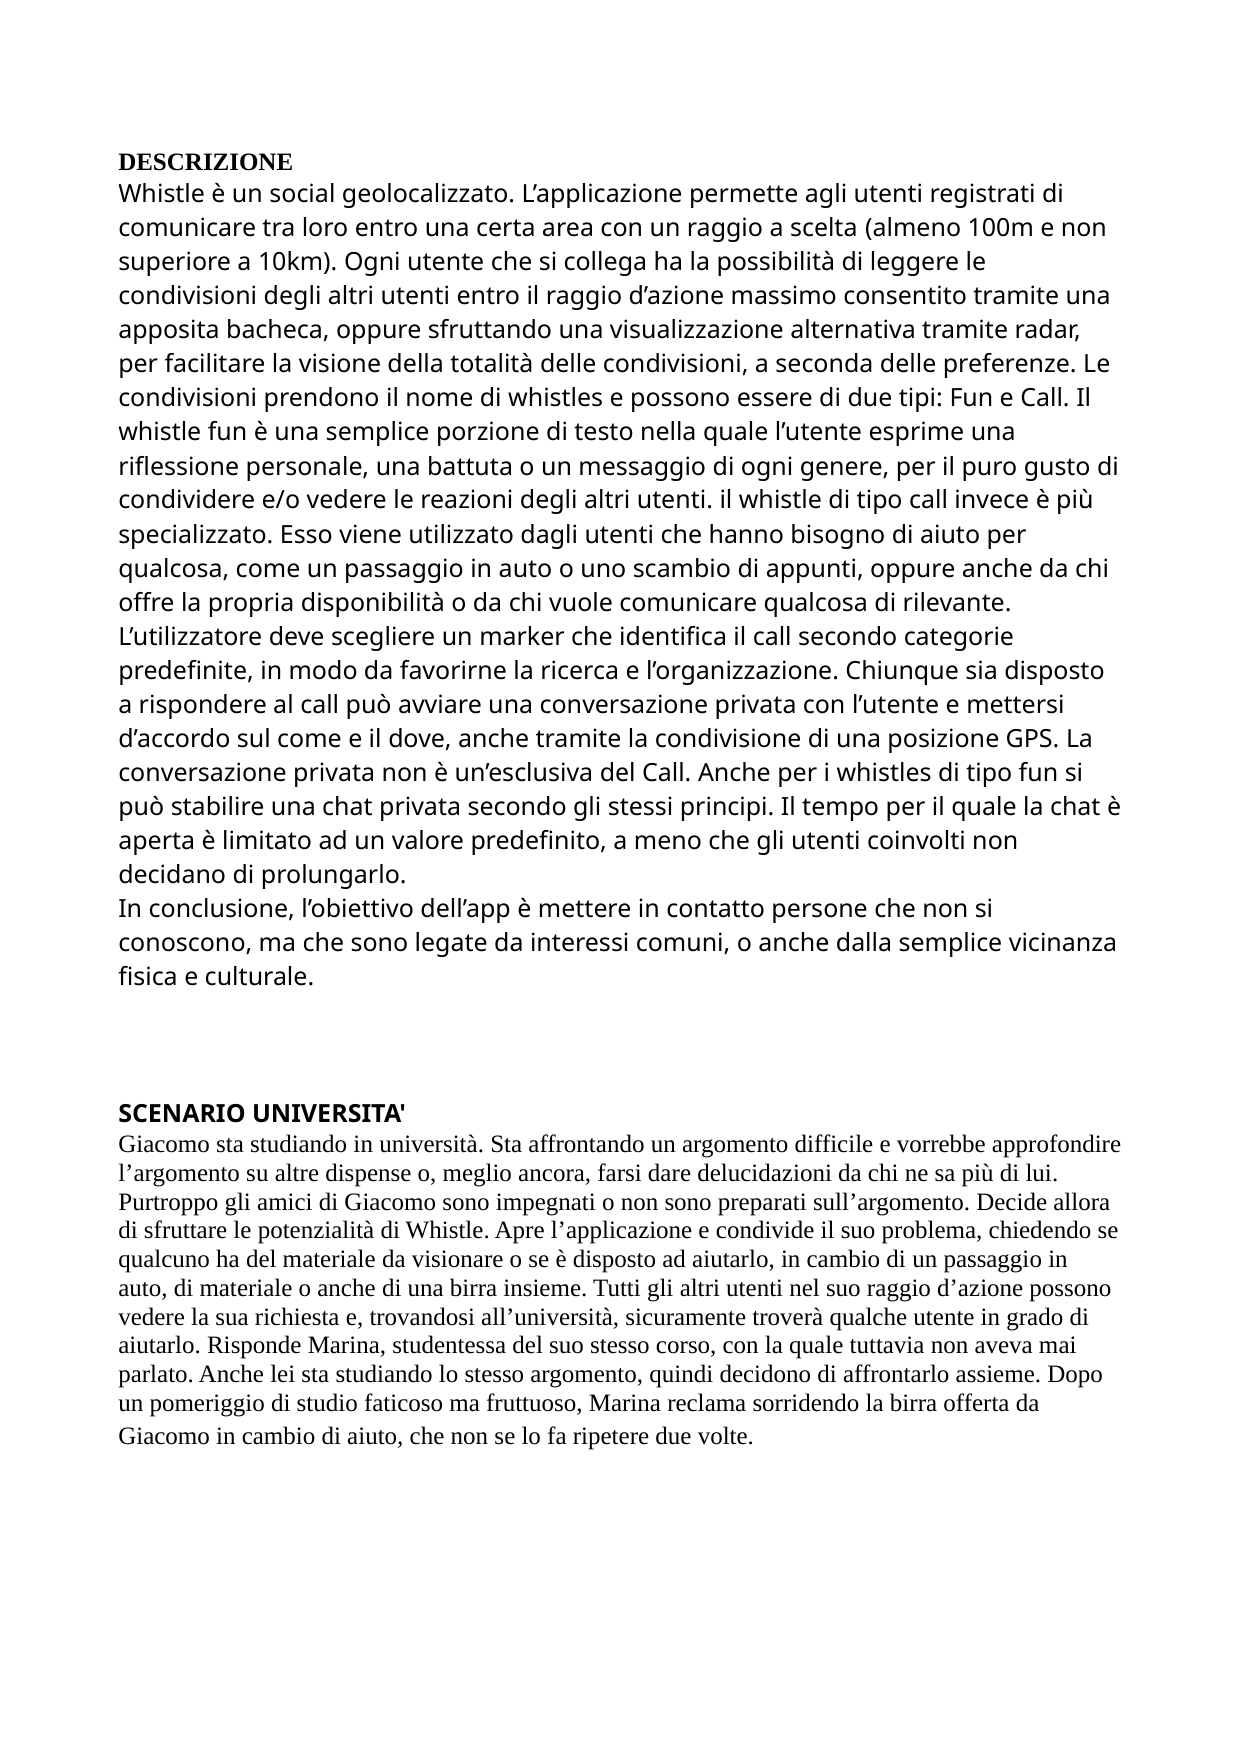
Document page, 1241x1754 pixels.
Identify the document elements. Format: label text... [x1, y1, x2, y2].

text DESCRIZIONE [118, 147, 1122, 176]
text SCENARIO UNIVERSITA' [118, 1095, 1122, 1129]
text In conclusione, l’obiettivo dell’app è mettere in contatto persone che non si conoscono, ma che sono legate da interessi comuni, o anche dalla semplice vicinanza fisica e culturale. [118, 891, 1122, 993]
text Giacomo sta studiando in università. Sta affrontando un argomento difficile e vorrebbe approfondire l’argomento su altre dispense o, meglio ancora, farsi dare delucidazioni da chi ne sa più di lui. Purtroppo gli amici di Giacomo sono impegnati o non sono preparati sull’argomento. Decide allora di sfruttare le potenzialità di Whistle. Apre l’applicazione e condivide il suo problema, chiedendo se qualcuno ha del materiale da visionare o se è disposto ad aiutarlo, in cambio di un passaggio in auto, di materiale o anche di una birra insieme. Tutti gli altri utenti nel suo raggio d’azione possono vedere la sua richiesta e, trovandosi all’università, sicuramente troverà qualche utente in grado di aiutarlo. Risponde Marina, studentessa del suo stesso corso, con la quale tuttavia non aveva mai parlato. Anche lei sta studiando lo stesso argomento, quindi decidono di affrontarlo assieme. Dopo un pomeriggio di studio faticoso ma fruttuoso, Marina reclama sorridendo la birra offerta da Giacomo in cambio di aiuto, che non se lo fa ripetere due volte. [118, 1129, 1122, 1450]
text Whistle è un social geolocalizzato. L’applicazione permette agli utenti registrati di comunicare tra loro entro una certa area con un raggio a scelta (almeno 100m e non superiore a 10km). Ogni utente che si collega ha la possibilità di leggere le condivisioni degli altri utenti entro il raggio d’azione massimo consentito tramite una apposita bacheca, oppure sfruttando una visualizzazione alternativa tramite radar, per facilitare la visione della totalità delle condivisioni, a seconda delle preferenze. Le condivisioni prendono il nome di whistles e possono essere di due tipi: Fun e Call. Il whistle fun è una semplice porzione di testo nella quale l’utente esprime una riflessione personale, una battuta o un messaggio di ogni genere, per il puro gusto di condividere e/o vedere le reazioni degli altri utenti. il whistle di tipo call invece è più specializzato. Esso viene utilizzato dagli utenti che hanno bisogno di aiuto per qualcosa, come un passaggio in auto o uno scambio di appunti, oppure anche da chi offre la propria disponibilità o da chi vuole comunicare qualcosa di rilevante. L’utilizzatore deve scegliere un marker che identifica il call secondo categorie predefinite, in modo da favorirne la ricerca e l’organizzazione. Chiunque sia disposto a rispondere al call può avviare una conversazione privata con l’utente e mettersi d’accordo sul come e il dove, anche tramite la condivisione di una posizione GPS. La conversazione privata non è un’esclusiva del Call. Anche per i whistles di tipo fun si può stabilire una chat privata secondo gli stessi principi. Il tempo per il quale la chat è aperta è limitato ad un valore predefinito, a meno che gli utenti coinvolti non decidano di prolungarlo. [118, 176, 1122, 891]
